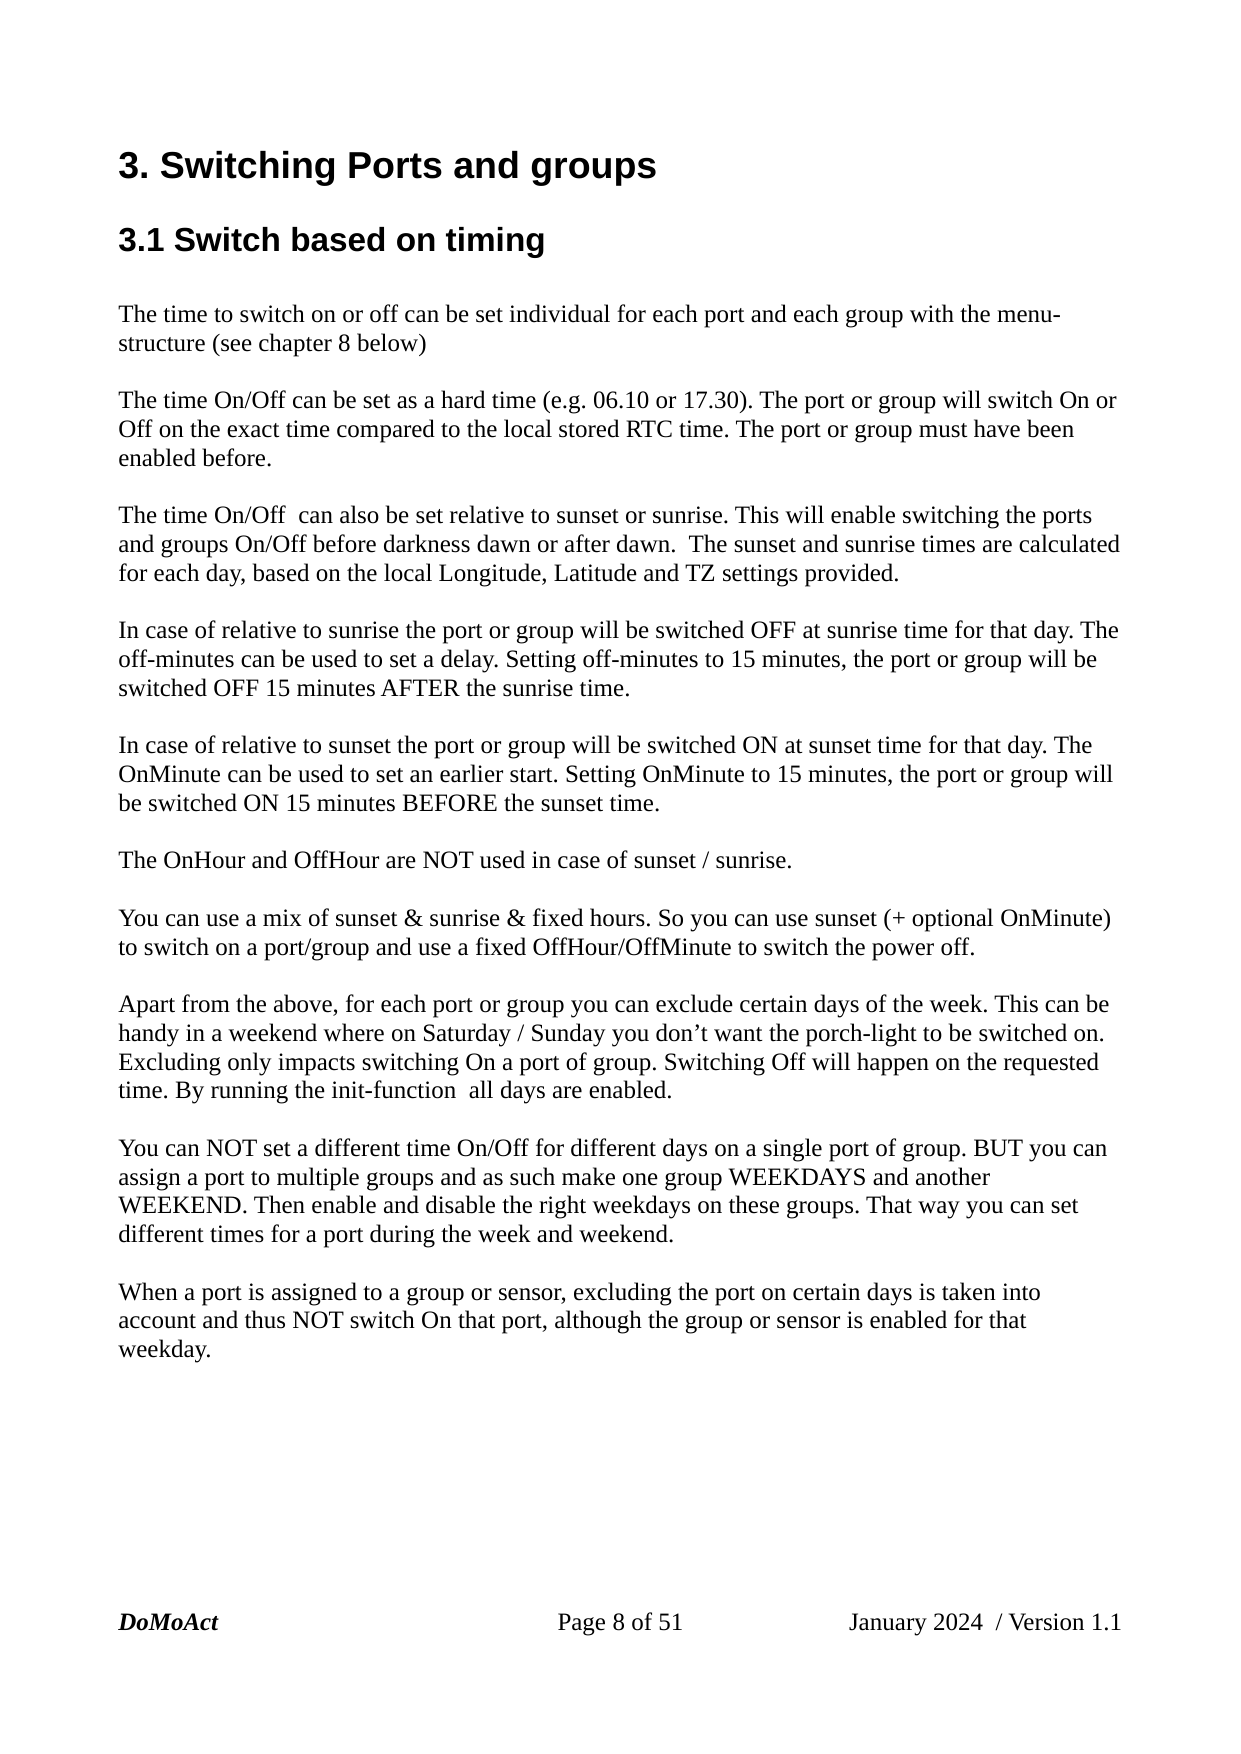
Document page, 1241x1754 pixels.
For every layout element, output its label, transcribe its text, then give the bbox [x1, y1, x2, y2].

text The time On/Off can also be set relative to sunset or sunrise. This will enable switching the ports and groups On/Off before darkness dawn or after dawn. The sunset and sunrise times are calculated for each day, based on the local Longitude, Latitude and TZ settings provided. [118, 501, 1122, 587]
text You can use a mix of sunset & sunrise & fixed hours. So you can use sunset (+ optional OnMinute) to switch on a port/group and use a fixed OffHour/OffMinute to switch the power off. [118, 903, 1122, 961]
text The time On/Off can be set as a hard time (e.g. 06.10 or 17.30). The port or group will switch On or Off on the exact time compared to the local stored RTC time. The port or group must have been enabled before. [118, 386, 1122, 472]
text In case of relative to sunrise the port or group will be switched OFF at sunrise time for that day. The off-minutes can be used to set a delay. Setting off-minutes to 15 minutes, the port or group will be switched OFF 15 minutes AFTER the sunrise time. [118, 616, 1122, 702]
subtitle 3.1 Switch based on timing [118, 219, 1122, 258]
text The time to switch on or off can be set individual for each port and each group with the menu-structure (see chapter 8 below) [118, 299, 1122, 357]
text When a port is assigned to a group or sensor, excluding the port on certain days is taken into account and thus NOT switch On that port, although the group or sensor is enabled for that weekday. [118, 1277, 1122, 1363]
text You can NOT set a different time On/Off for different days on a single port of group. BUT you can assign a port to multiple groups and as such make one group WEEKDAYS and another WEEKEND. Then enable and disable the right weekdays on these groups. That way you can set different times for a port during the week and weekend. [118, 1133, 1122, 1248]
text Apart from the above, for each port or group you can exclude certain days of the week. This can be handy in a weekend where on Saturday / Sunday you don’t want the porch-light to be switched on. Excluding only impacts switching On a port of group. Switching Off will happen on the requested time. By running the init-function all days are enabled. [118, 989, 1122, 1104]
text The OnHour and OffHour are NOT used in case of sunset / sunrise. [118, 846, 1122, 874]
text In case of relative to sunset the port or group will be switched ON at sunset time for that day. The OnMinute can be used to set an earlier start. Setting OnMinute to 15 minutes, the port or group will be switched ON 15 minutes BEFORE the sunset time. [118, 731, 1122, 817]
subtitle 3. Switching Ports and groups [118, 143, 1122, 186]
